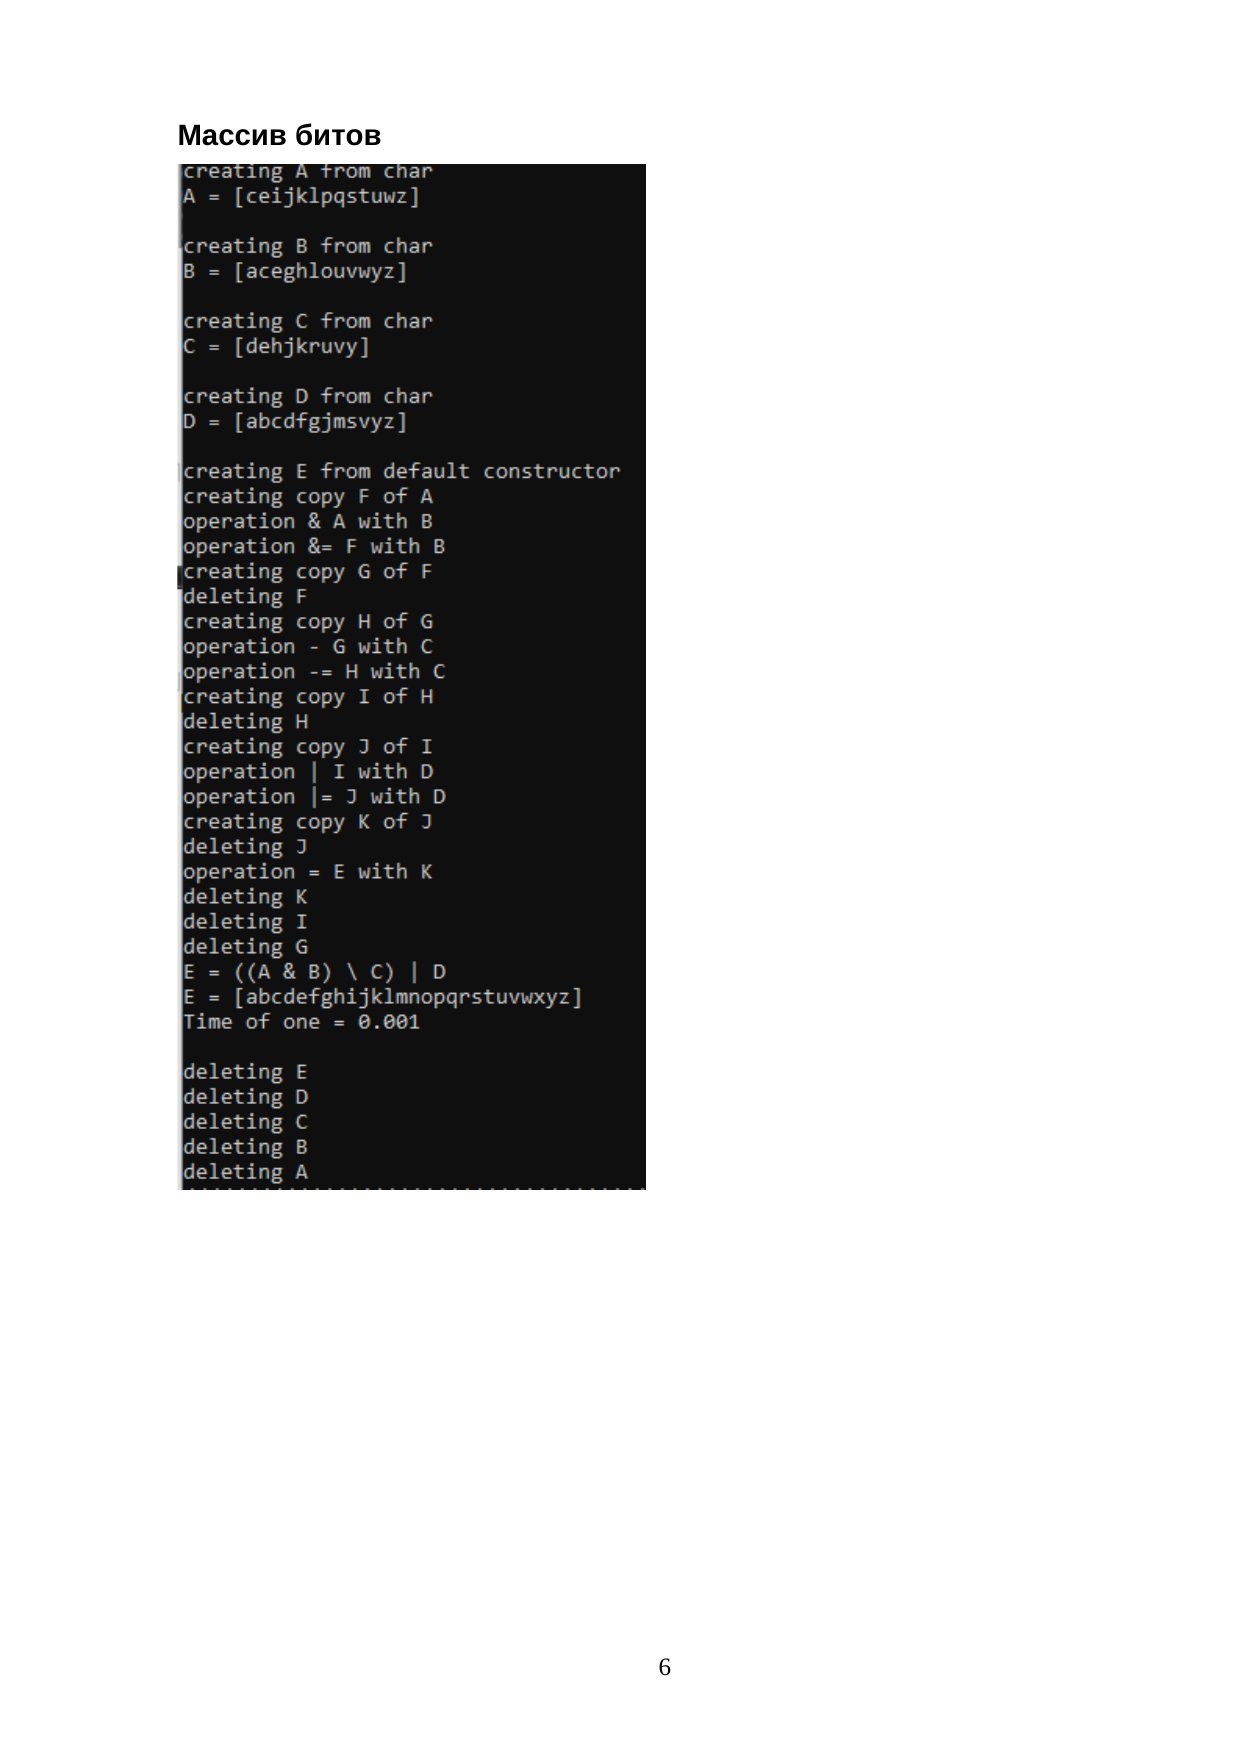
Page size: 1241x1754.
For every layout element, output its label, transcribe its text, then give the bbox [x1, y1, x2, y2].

picture [177, 164, 646, 1190]
subtitle Массив битов [177, 118, 1152, 152]
